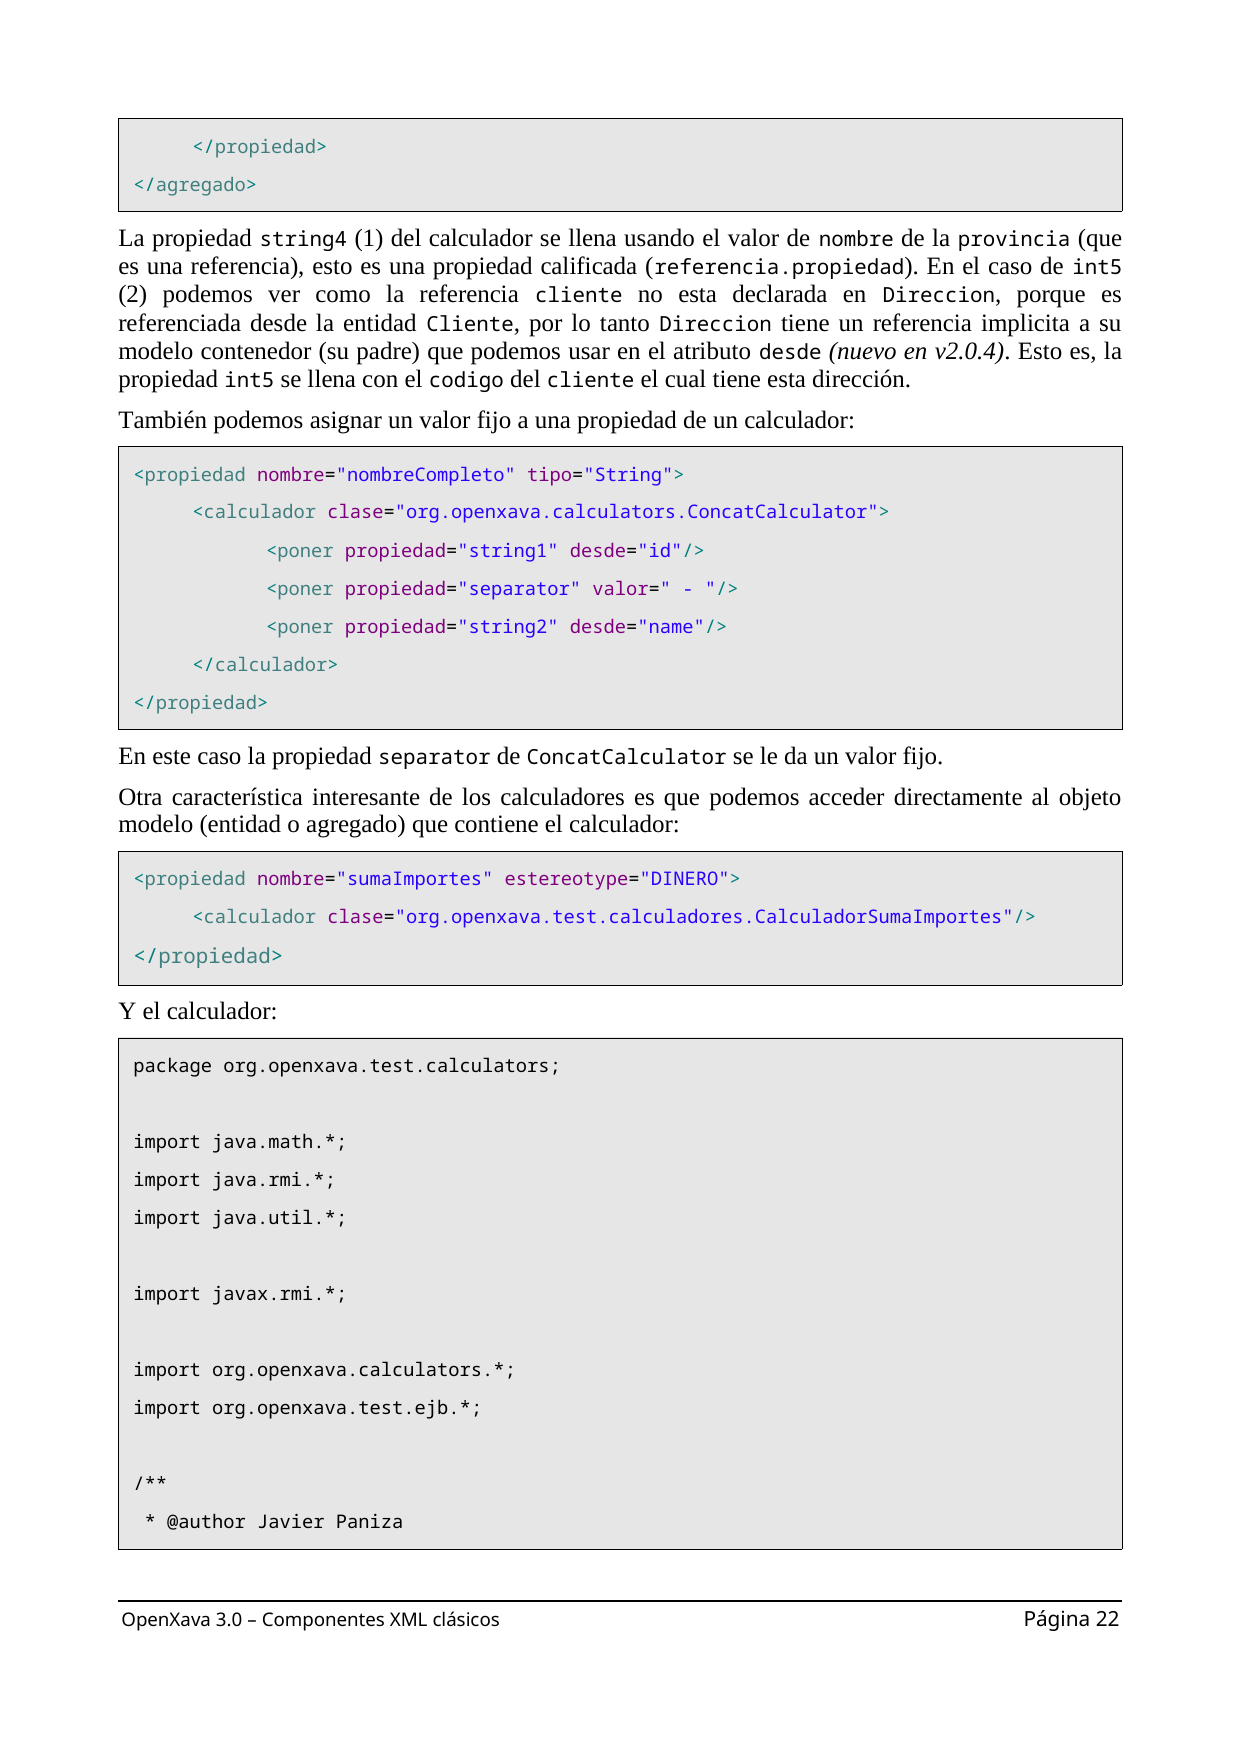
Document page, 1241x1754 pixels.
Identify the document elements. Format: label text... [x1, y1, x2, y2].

text <propiedad nombre="sumaImportes" estereotype="DINERO"> [119, 852, 1122, 889]
text import org.openxava.calculators.*; [119, 1342, 1122, 1379]
text package org.openxava.test.calculators; [119, 1039, 1122, 1075]
text </calculador> [119, 636, 1122, 674]
text <calculador clase="org.openxava.calculators.ConcatCalculator"> [119, 484, 1122, 522]
text /** [119, 1456, 1122, 1494]
text import java.math.*; [119, 1113, 1122, 1151]
text </propiedad> [119, 927, 1122, 985]
text import org.openxava.test.ejb.*; [119, 1379, 1122, 1418]
text * @author Javier Paniza [119, 1494, 1122, 1549]
text La propiedad string4 (1) del calculador se llena usando el valor de nombre de la provincia (que es una referencia), esto es una propiedad calificada (referencia.propiedad). En el caso de int5 (2) podemos ver como la referencia cliente no esta declarada en Direccion, porque es referenciada desde la entidad Cliente, por lo tanto Direccion tiene un referencia implicita a su modelo contenedor (su padre) que podemos usar en el atributo desde (nuevo en v2.0.4). Esto es, la propiedad int5 se llena con el codigo del cliente el cual tiene esta dirección. [118, 224, 1122, 393]
text <propiedad nombre="nombreCompleto" tipo="String"> [119, 447, 1122, 484]
text import java.util.*; [119, 1189, 1122, 1227]
text <poner propiedad="separator" valor=" - "/> [119, 560, 1122, 598]
text También podemos asignar un valor fijo a una propiedad de un calculador: [118, 406, 1122, 433]
text import javax.rmi.*; [119, 1266, 1122, 1303]
text En este caso la propiedad separator de ConcatCalculator se le da un valor fijo. [118, 742, 1122, 770]
text <calculador clase="org.openxava.test.calculadores.CalculadorSumaImportes"/> [119, 889, 1122, 927]
text <poner propiedad="string1" desde="id"/> [119, 522, 1122, 560]
text Y el calculador: [118, 997, 1122, 1025]
text </propiedad> [119, 674, 1122, 729]
text <poner propiedad="string2" desde="name"/> [119, 598, 1122, 636]
text import java.rmi.*; [119, 1151, 1122, 1189]
text Otra característica interesante de los calculadores es que podemos acceder directamente al objeto modelo (entidad o agregado) que contiene el calculador: [118, 783, 1122, 838]
text </propiedad> [119, 119, 1122, 156]
text </agregado> [119, 156, 1122, 211]
